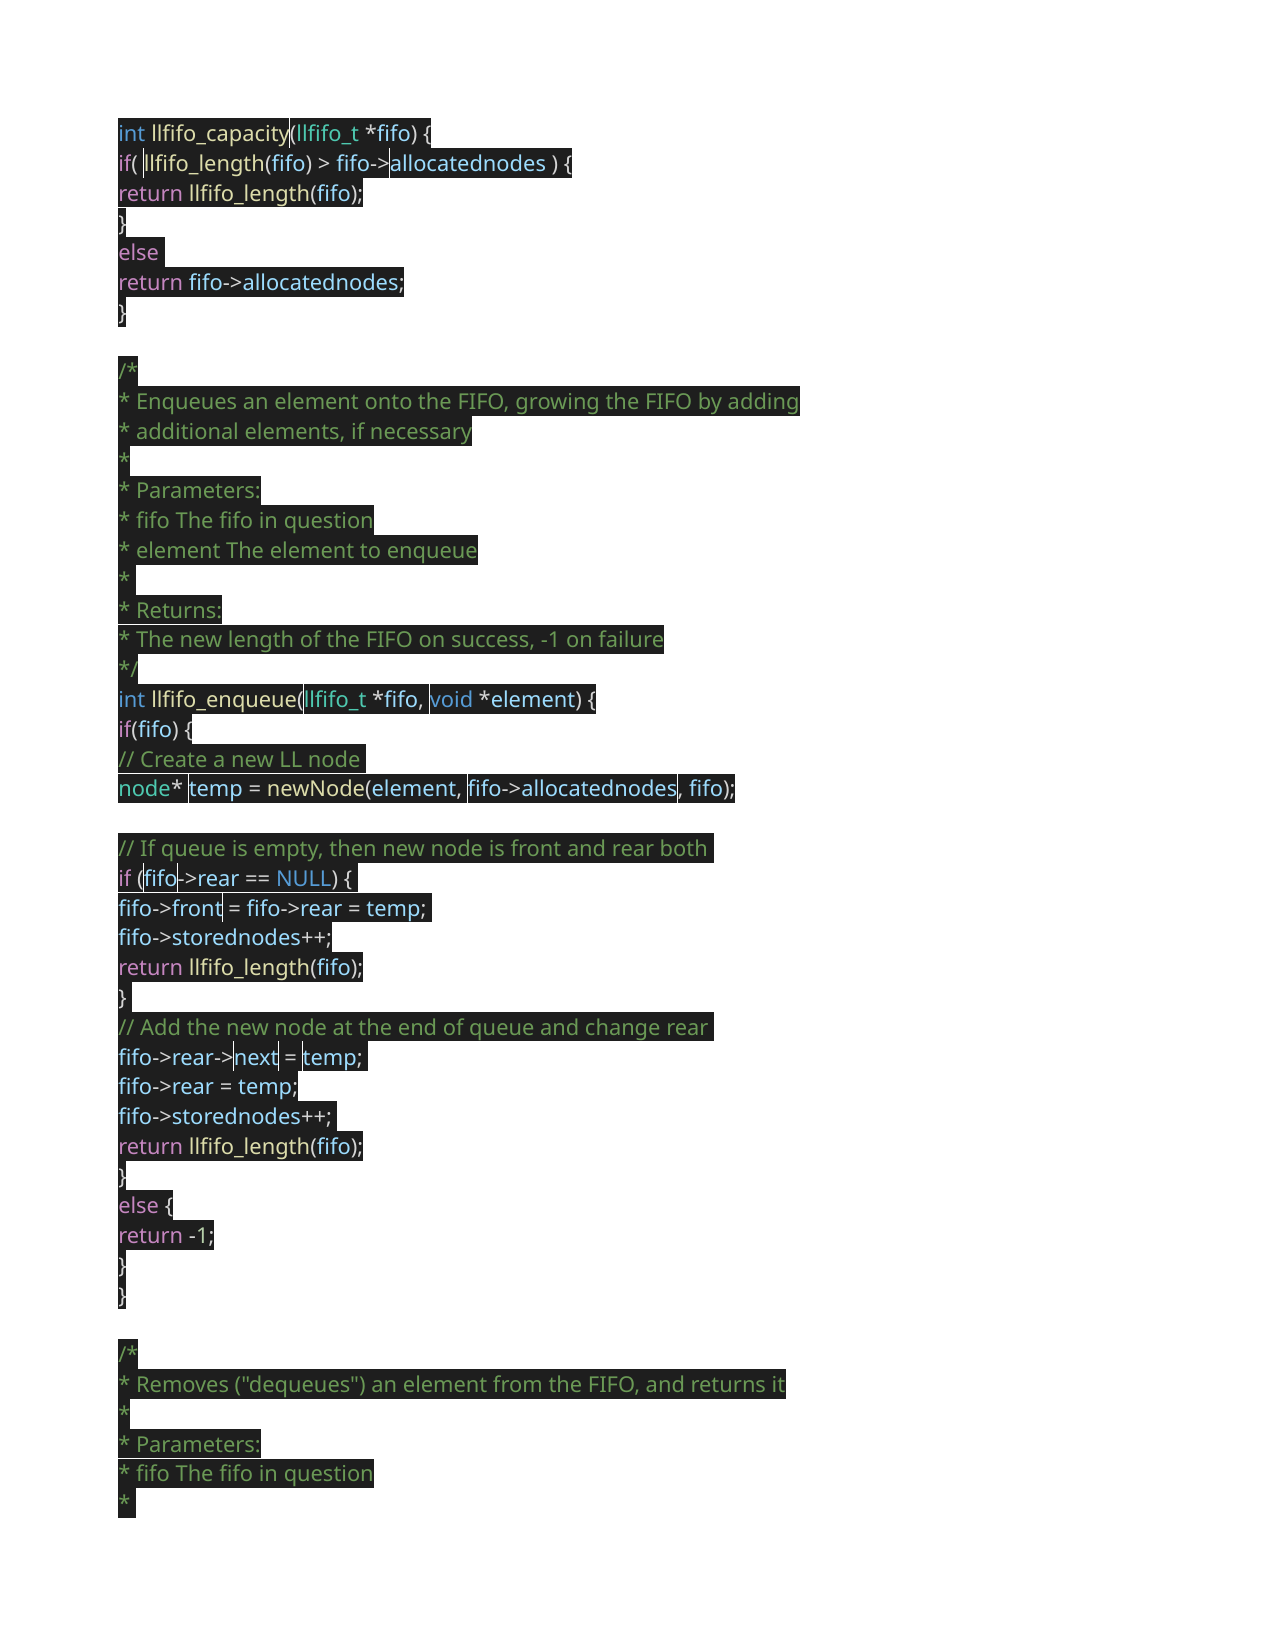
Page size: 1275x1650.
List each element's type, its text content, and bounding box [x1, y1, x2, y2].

text */ [118, 654, 1157, 684]
text } [118, 1280, 1157, 1309]
text * [118, 565, 1157, 595]
text fifo->rear = temp; [118, 1071, 1157, 1101]
text * Enqueues an element onto the FIFO, growing the FIFO by adding [118, 386, 1157, 416]
text return -1; [118, 1220, 1157, 1250]
text * Returns: [118, 595, 1157, 624]
text } [118, 297, 1157, 327]
text if (fifo->rear == NULL) { [118, 863, 1157, 892]
text return llfifo_length(fifo); [118, 952, 1157, 982]
text fifo->rear->next = temp; [118, 1041, 1157, 1071]
text * Parameters: [118, 476, 1157, 505]
text int llfifo_enqueue(llfifo_t *fifo, void *element) { [118, 684, 1157, 714]
text if(fifo) { [118, 714, 1157, 744]
text } [118, 1250, 1157, 1280]
text * Removes ("dequeues") an element from the FIFO, and returns it [118, 1369, 1157, 1399]
text return llfifo_length(fifo); [118, 178, 1157, 207]
text } [118, 1161, 1157, 1190]
text fifo->storednodes++; [118, 1101, 1157, 1131]
text * fifo The fifo in question [118, 505, 1157, 535]
text * additional elements, if necessary [118, 416, 1157, 446]
text fifo->front = fifo->rear = temp; [118, 892, 1157, 922]
text * Parameters: [118, 1429, 1157, 1458]
text } [118, 982, 1157, 1012]
text else [118, 237, 1157, 267]
text node* temp = newNode(element, fifo->allocatednodes, fifo); [118, 773, 1157, 803]
text else { [118, 1190, 1157, 1220]
text fifo->storednodes++; [118, 922, 1157, 952]
text * The new length of the FIFO on success, -1 on failure [118, 624, 1157, 654]
text return llfifo_length(fifo); [118, 1131, 1157, 1161]
text * element The element to enqueue [118, 535, 1157, 565]
text /* [118, 356, 1157, 386]
text if( llfifo_length(fifo) > fifo->allocatednodes ) { [118, 148, 1157, 178]
text * [118, 446, 1157, 476]
text * [118, 1399, 1157, 1429]
text } [118, 207, 1157, 237]
text return fifo->allocatednodes; [118, 267, 1157, 297]
text // If queue is empty, then new node is front and rear both [118, 833, 1157, 863]
text int llfifo_capacity(llfifo_t *fifo) { [118, 118, 1157, 148]
text // Add the new node at the end of queue and change rear [118, 1012, 1157, 1041]
text * [118, 1488, 1157, 1518]
text // Create a new LL node [118, 744, 1157, 773]
text * fifo The fifo in question [118, 1458, 1157, 1488]
text /* [118, 1339, 1157, 1369]
